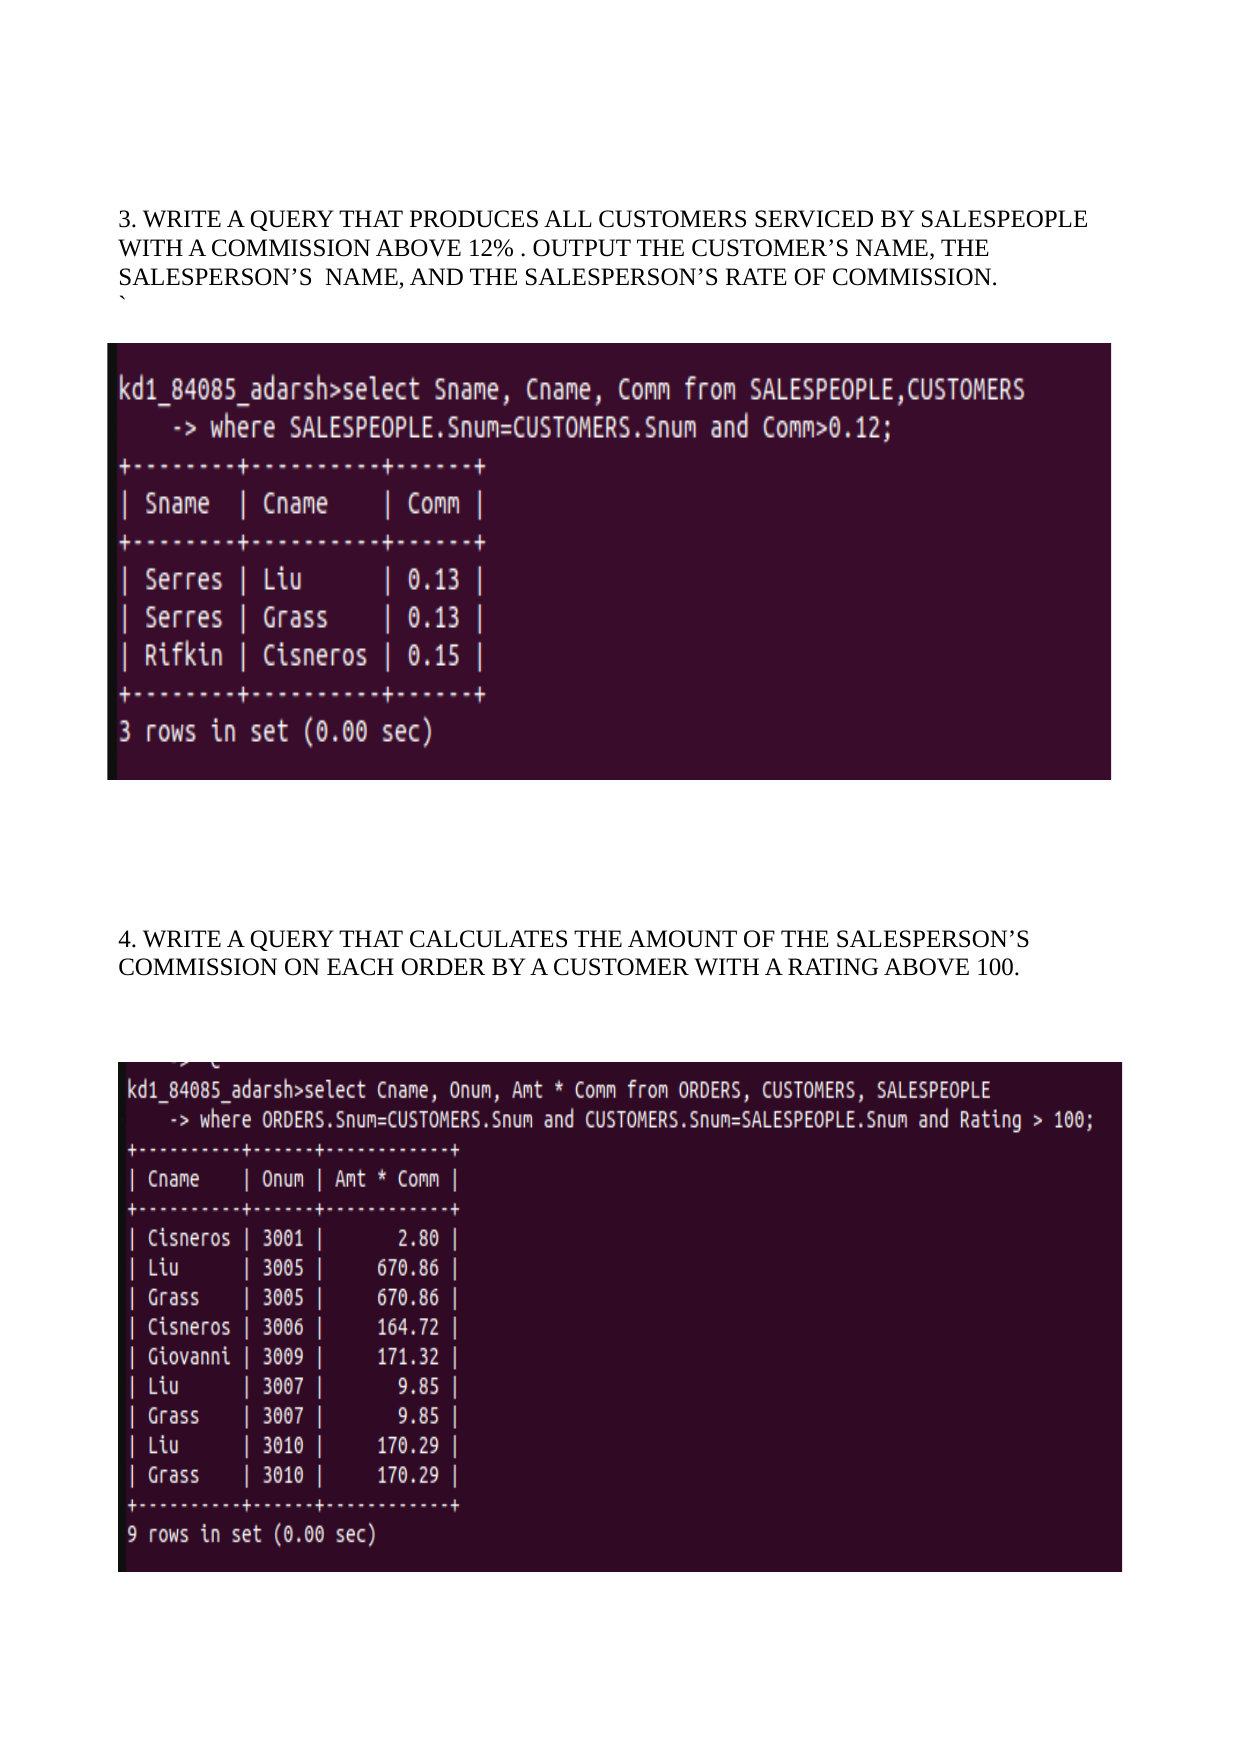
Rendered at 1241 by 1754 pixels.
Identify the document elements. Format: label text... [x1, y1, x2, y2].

picture [118, 1062, 1123, 1572]
text 3. WRITE A QUERY THAT PRODUCES ALL CUSTOMERS SERVICED BY SALESPEOPLE WITH A COMMISSION ABOVE 12% . OUTPUT THE CUSTOMER’S NAME, THE SALESPERSON’S NAME, AND THE SALESPERSON’S RATE OF COMMISSION. [118, 204, 1122, 291]
picture [107, 343, 1112, 780]
text 4. WRITE A QUERY THAT CALCULATES THE AMOUNT OF THE SALESPERSON’S COMMISSION ON EACH ORDER BY A CUSTOMER WITH A RATING ABOVE 100. [118, 924, 1122, 981]
text ` [118, 291, 1122, 319]
